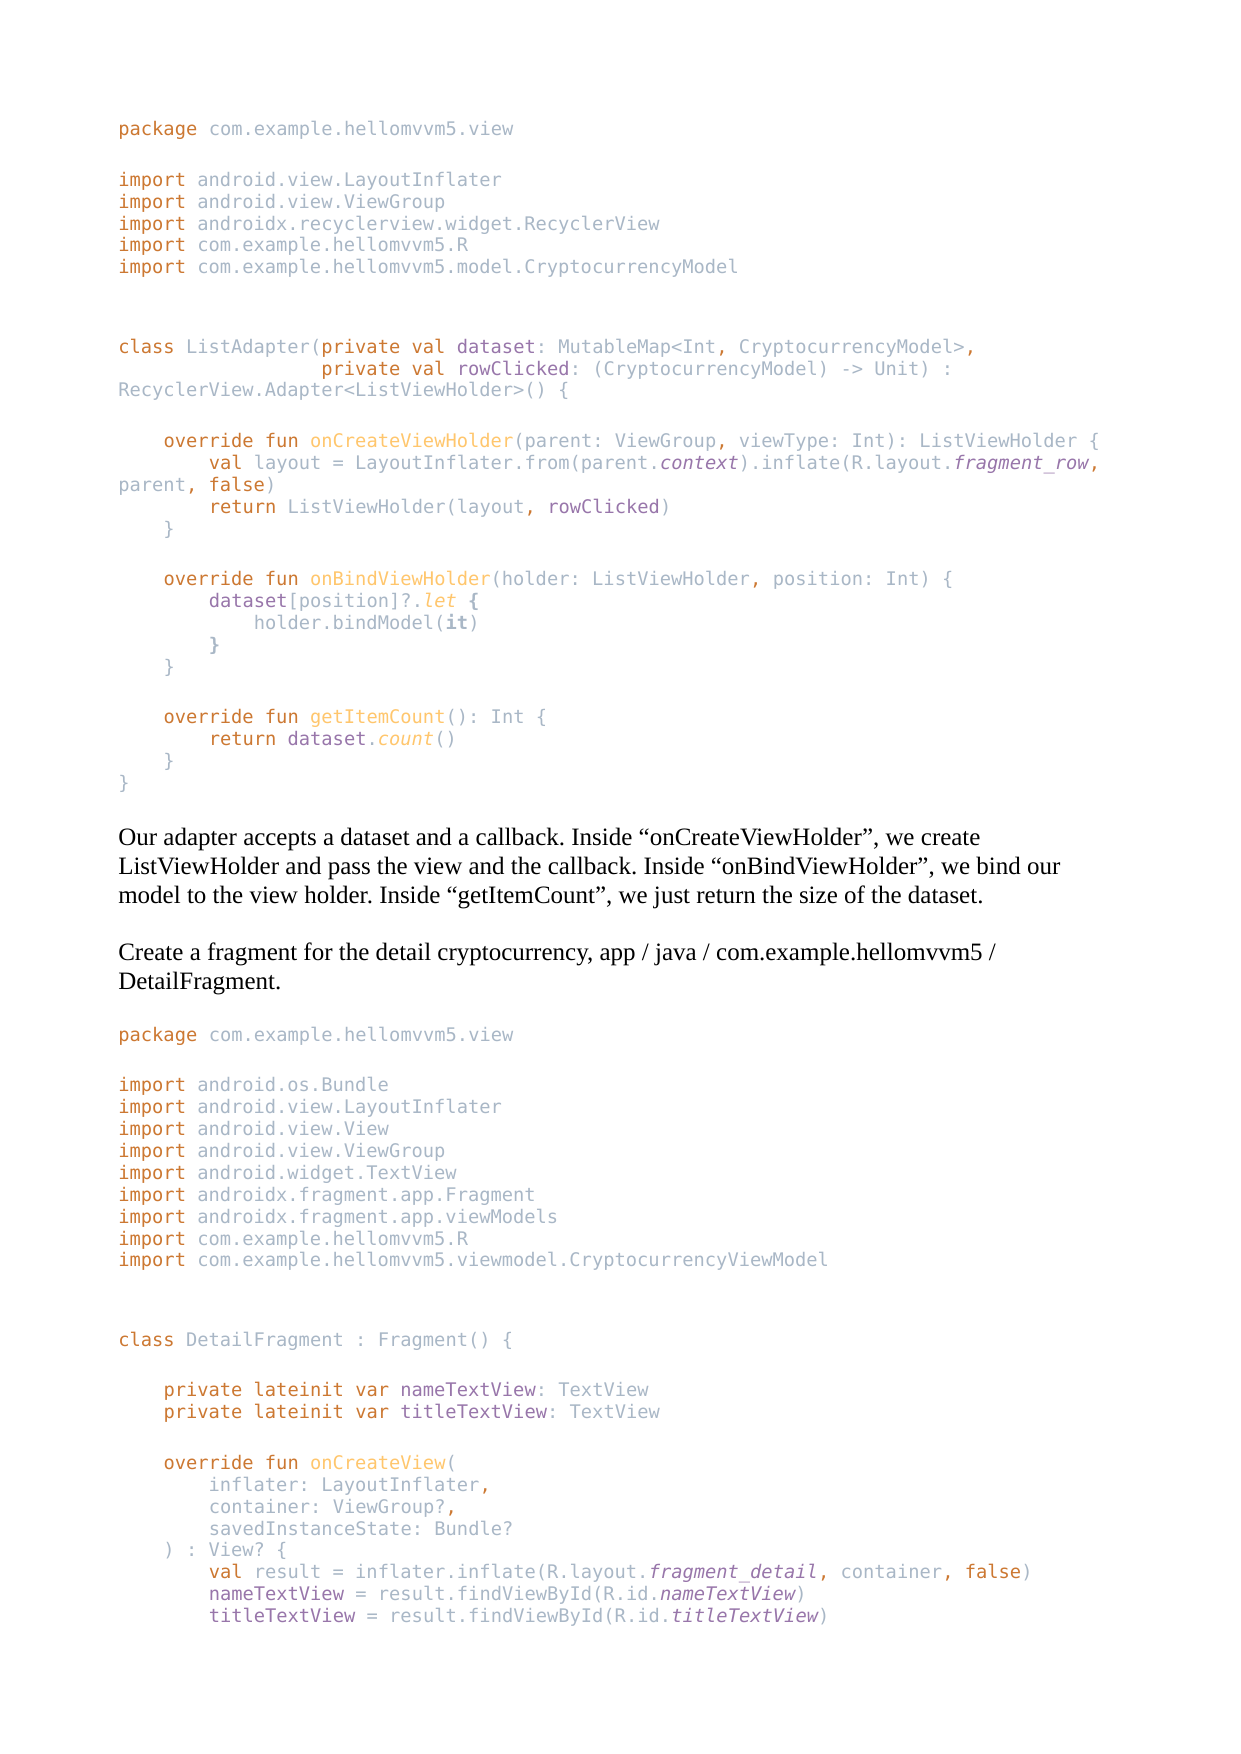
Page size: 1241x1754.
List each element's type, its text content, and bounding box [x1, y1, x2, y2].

text Create a fragment for the detail cryptocurrency, app / java / com.example.hellomvvm5 / DetailFragment. [118, 937, 1122, 995]
text Our adapter accepts a dataset and a callback. Inside “onCreateViewHolder”, we create ListViewHolder and pass the view and the callback. Inside “onBindViewHolder”, we bind our model to the view holder. Inside “getItemCount”, we just return the size of the dataset. [118, 822, 1122, 909]
text package com.example.hellomvvm5.view import android.os.Bundle import android.view.LayoutInflater import android.view.View import android.view.ViewGroup import android.widget.TextView import androidx.fragment.app.Fragment import androidx.fragment.app.viewModels import com.example.hellomvvm5.R import com.example.hellomvvm5.viewmodel.CryptocurrencyViewModel class DetailFragment : Fragment() { private lateinit var nameTextView: TextView private lateinit var titleTextView: TextView override fun onCreateView( inflater: LayoutInflater, container: ViewGroup?, savedInstanceState: Bundle? ) : View? { val result = inflater.inflate(R.layout.fragment_detail, container, false) nameTextView = result.findViewById(R.id.nameTextView) titleTextView = result.findViewById(R.id.titleTextView) [118, 1024, 1122, 1627]
text package com.example.hellomvvm5.view import android.view.LayoutInflater import android.view.ViewGroup import androidx.recyclerview.widget.RecyclerView import com.example.hellomvvm5.R import com.example.hellomvvm5.model.CryptocurrencyModel class ListAdapter(private val dataset: MutableMap<Int, CryptocurrencyModel>, private val rowClicked: (CryptocurrencyModel) -> Unit) : RecyclerView.Adapter<ListViewHolder>() { override fun onCreateViewHolder(parent: ViewGroup, viewType: Int): ListViewHolder { val layout = LayoutInflater.from(parent.context).inflate(R.layout.fragment_row, parent, false) return ListViewHolder(layout, rowClicked) } override fun onBindViewHolder(holder: ListViewHolder, position: Int) { dataset[position]?.let { holder.bindModel(it) } } override fun getItemCount(): Int { return dataset.count() } } [118, 118, 1122, 794]
